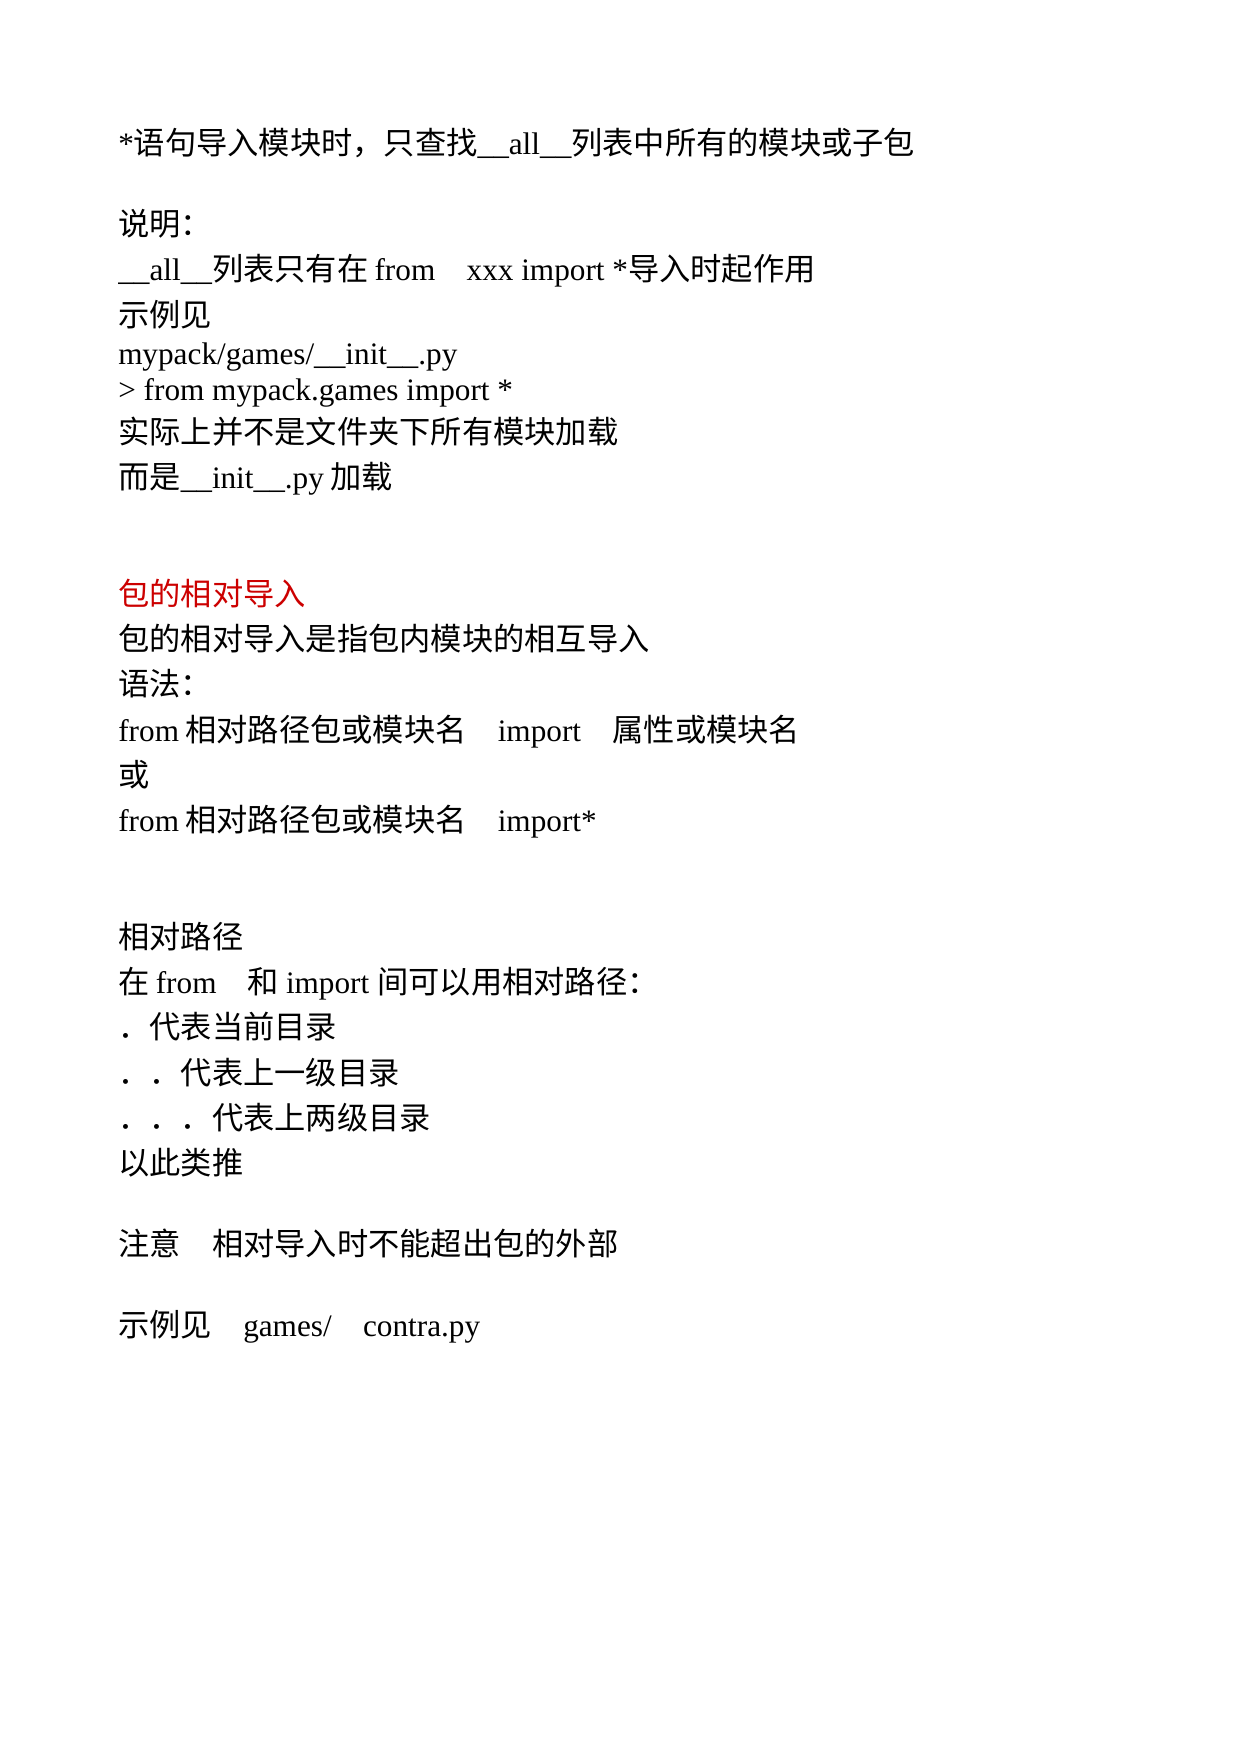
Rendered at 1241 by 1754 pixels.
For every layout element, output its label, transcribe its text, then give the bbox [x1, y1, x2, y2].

text 示例见 games/ contra.py [118, 1301, 1122, 1346]
text 包的相对导入是指包内模块的相互导入 [118, 614, 1122, 659]
text 注意 相对导入时不能超出包的外部 [118, 1219, 1122, 1264]
text 语法： [118, 659, 1122, 705]
text 实际上并不是文件夹下所有模块加载 [118, 407, 1122, 452]
text *语句导入模块时，只查找__all__列表中所有的模块或子包 [118, 118, 1122, 163]
text ．．代表上一级目录 [118, 1048, 1122, 1093]
text 而是__init__.py加载 [118, 452, 1122, 497]
text __all__列表只有在from xxx import *导入时起作用 [118, 244, 1122, 290]
text 包的相对导入 [118, 569, 1122, 614]
text 或 [118, 750, 1122, 795]
text 以此类推 [118, 1138, 1122, 1183]
text ．代表当前目录 [118, 1003, 1122, 1048]
text from相对路径包或模块名 import* [118, 795, 1122, 840]
text 相对路径 [118, 912, 1122, 957]
text 在from 和 import 间可以用相对路径： [118, 957, 1122, 1003]
text mypack/games/__init__.py [118, 335, 1122, 371]
text 说明： [118, 199, 1122, 244]
text > from mypack.games import * [118, 371, 1122, 407]
text 示例见 [118, 290, 1122, 335]
text from相对路径包或模块名 import 属性或模块名 [118, 705, 1122, 750]
text ．．．代表上两级目录 [118, 1093, 1122, 1138]
